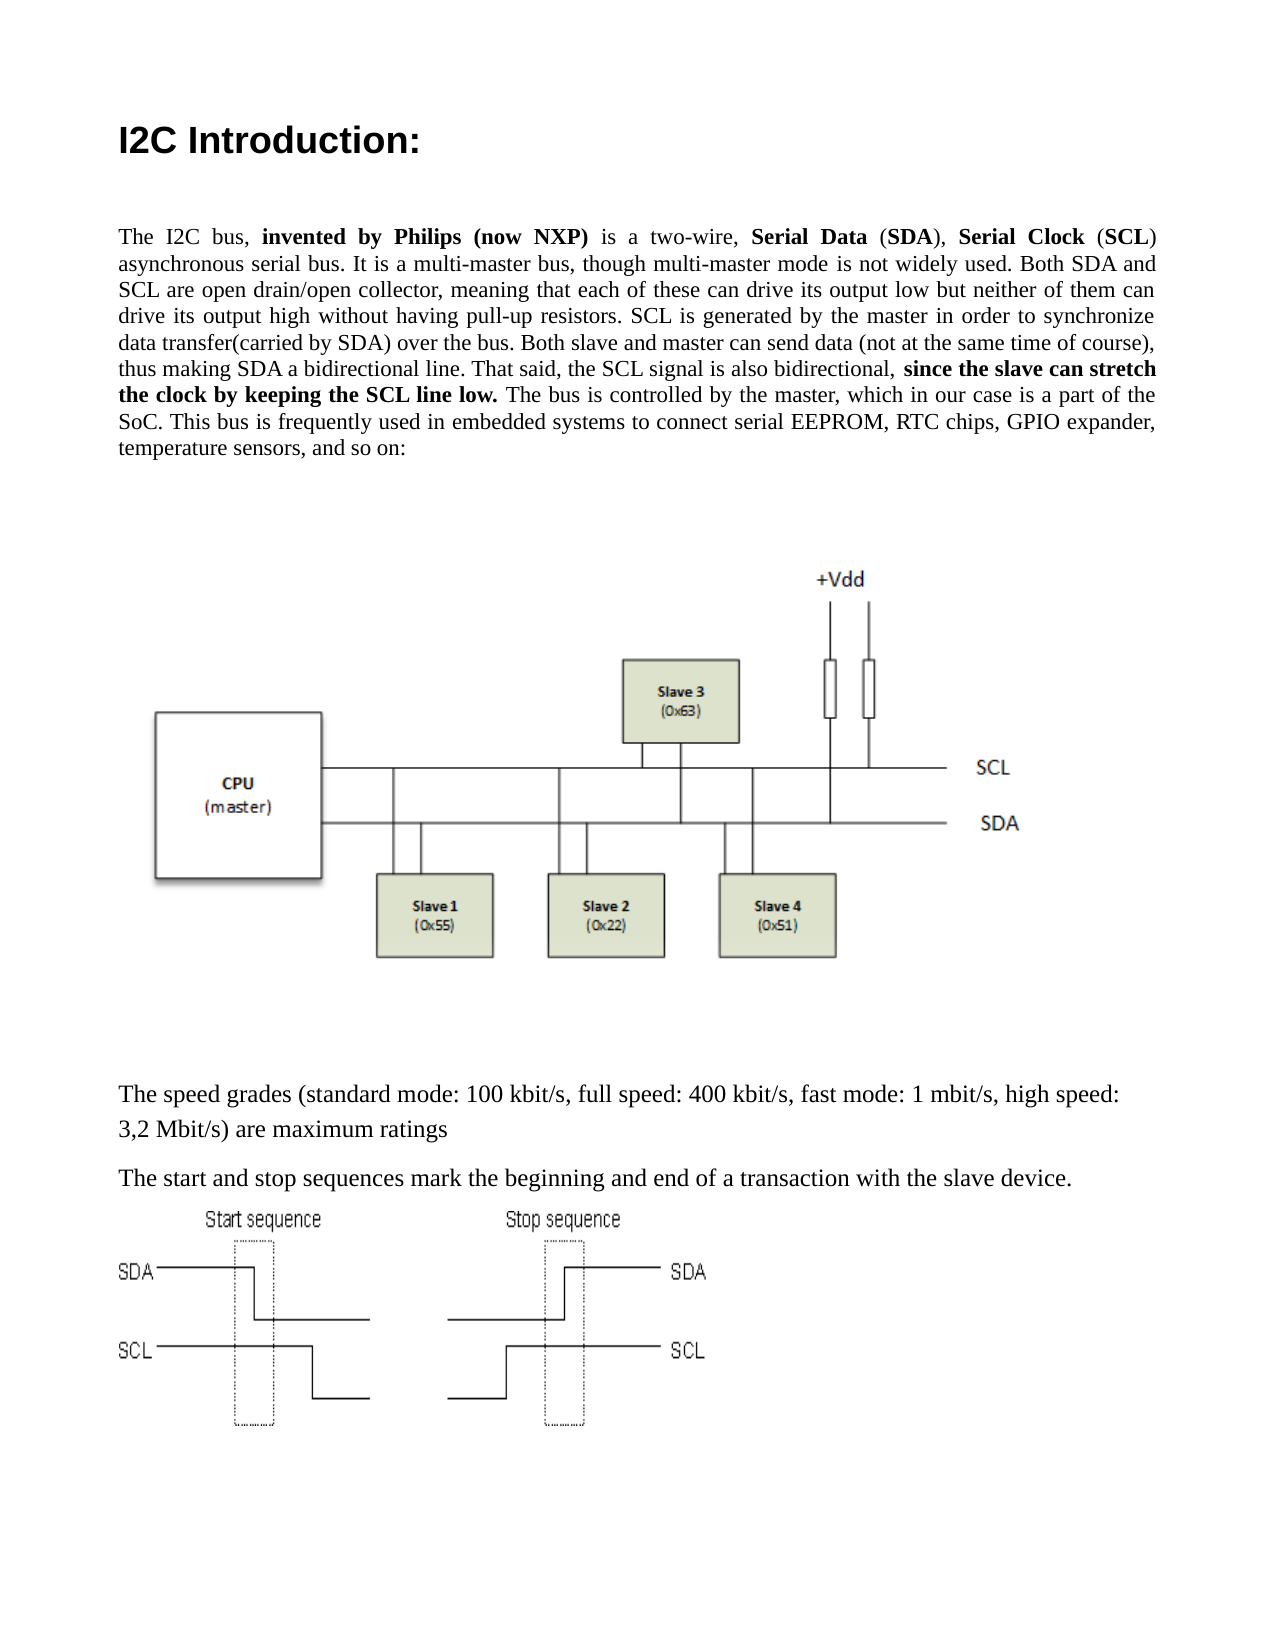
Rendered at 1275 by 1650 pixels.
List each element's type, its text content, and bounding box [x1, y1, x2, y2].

text The start and stop sequences mark the beginning and end of a transaction with the slave device. [118, 1163, 1157, 1191]
picture [118, 509, 1157, 1023]
picture [118, 1211, 707, 1426]
text The I2C bus, invented by Philips (now NXP) is a two-wire, Serial Data (SDA), Serial Clock (SCL) asynchronous serial bus. It is a multi-master bus, though multi-master mode is not widely used. Both SDA and SCL are open drain/open collector, meaning that each of these can drive its output low but neither of them can drive its output high without having pull-up resistors. SCL is generated by the master in order to synchronize data transfer(carried by SDA) over the bus. Both slave and master can send data (not at the same time of course), thus making SDA a bidirectional line. That said, the SCL signal is also bidirectional, since the slave can stretch the clock by keeping the SCL line low. The bus is controlled by the master, which in our case is a part of the SoC. This bus is frequently used in embedded systems to connect serial EEPROM, RTC chips, GPIO expander, temperature sensors, and so on: [118, 223, 1157, 461]
subtitle I2C Introduction: [118, 118, 1157, 162]
text The speed grades (standard mode: 100 kbit/s, full speed: 400 kbit/s, fast mode: 1 mbit/s, high speed: 3,2 Mbit/s) are maximum ratings [118, 1079, 1157, 1142]
